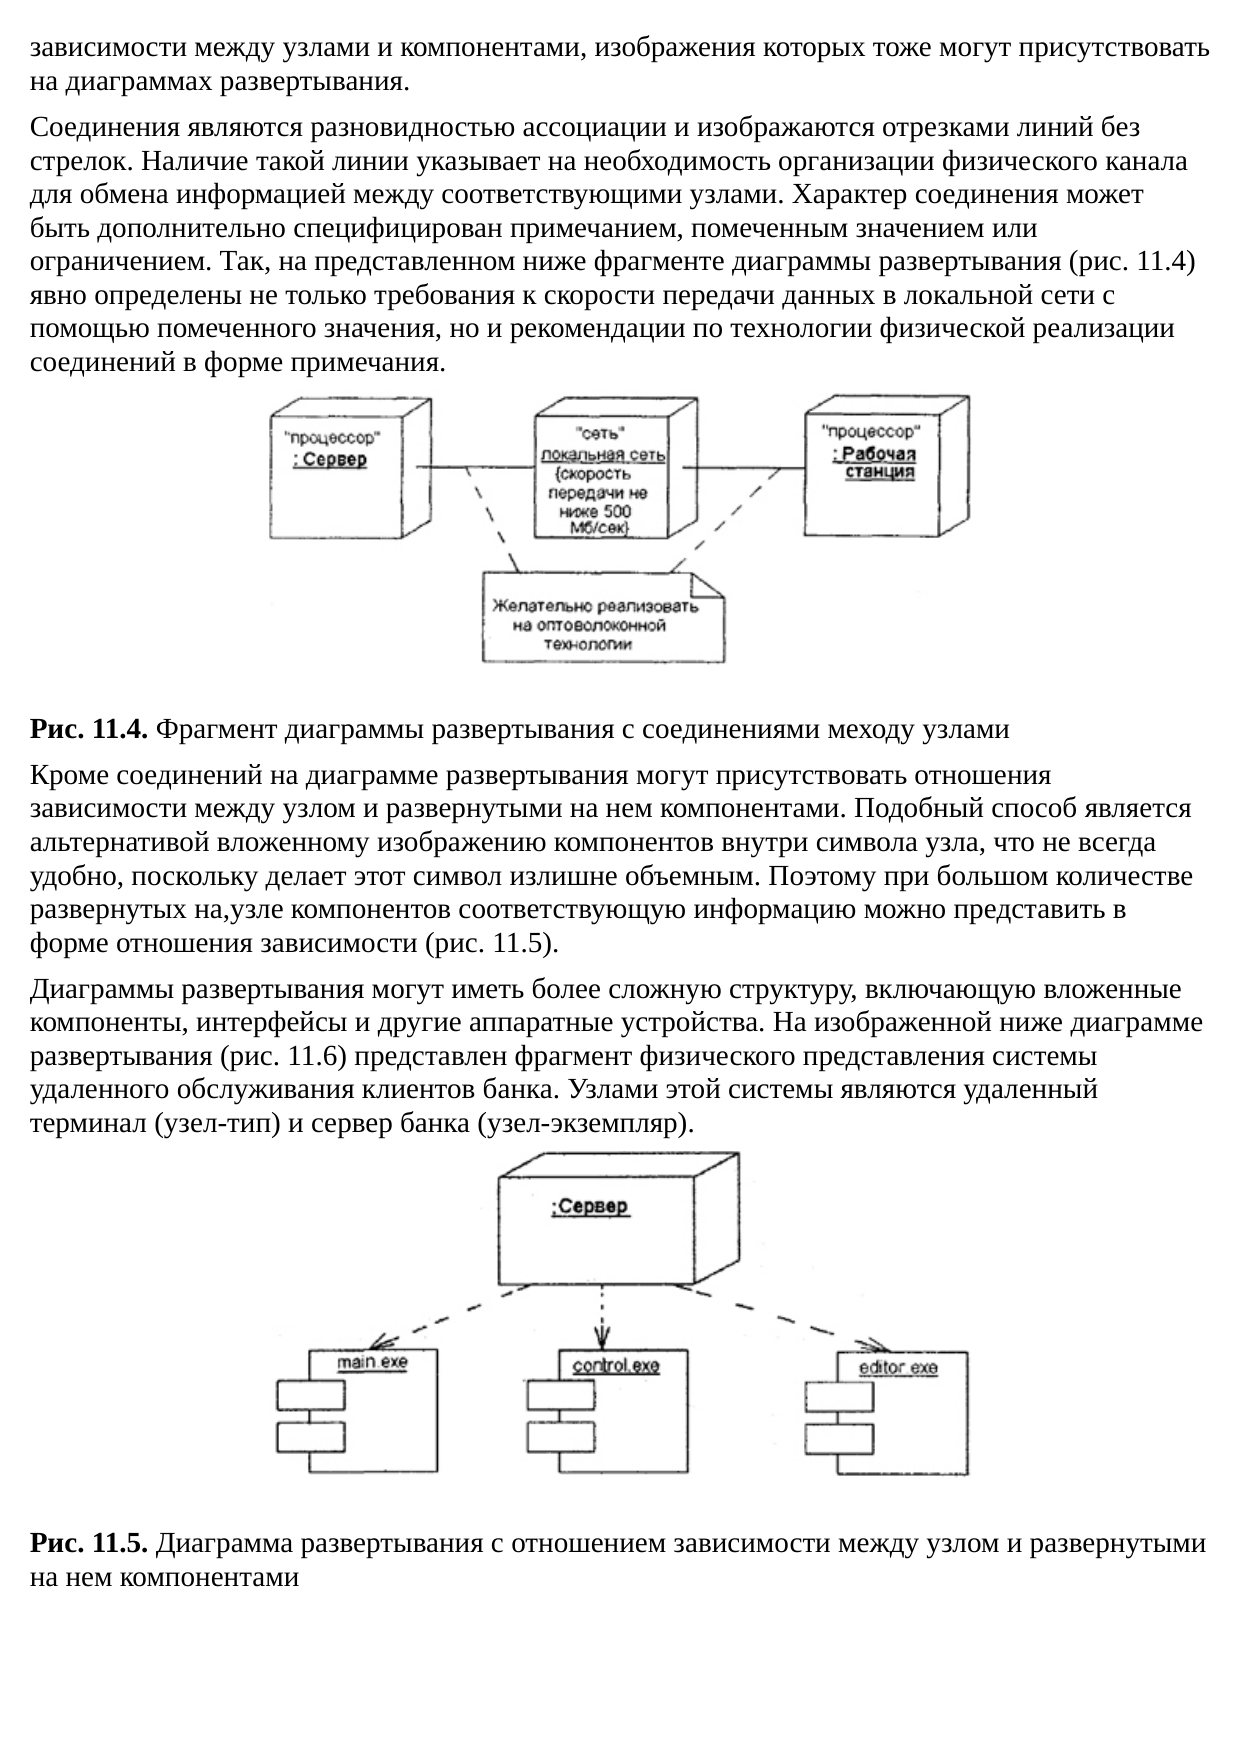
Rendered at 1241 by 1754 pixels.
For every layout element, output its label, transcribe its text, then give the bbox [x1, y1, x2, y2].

picture [268, 1151, 972, 1479]
text Кроме соединений на диаграмме развертывания могут присутствовать отношения зависимости между узлом и развернутыми на нем компонентами. Подобный способ является альтернативой вложенному изображению компонентов внутри символа узла, что не всегда удобно, поскольку делает этот символ излишне объемным. Поэтому при большом количестве развернутых на,узле компонентов соответствующую информацию можно представить в форме отношения зависимости (рис. 11.5). [29, 757, 1211, 958]
text Рис. 11.5. Диаграмма развертывания с отношением зависимости между узлом и развернутыми на нем компонентами [29, 1525, 1211, 1592]
picture [268, 390, 972, 665]
text зависимости между узлами и компонентами, изображения которых тоже могут присутствовать на диаграммах развертывания. [29, 29, 1211, 97]
text Рис. 11.4. Фрагмент диаграммы развертывания с соединениями меходу узлами [29, 711, 1211, 744]
text Диаграммы развертывания могут иметь более сложную структуру, включающую вложенные компоненты, интерфейсы и другие аппаратные устройства. На изображенной ниже диаграмме развертывания (рис. 11.6) представлен фрагмент физического представления системы удаленного обслуживания клиентов банка. Узлами этой системы являются удаленный терминал (узел-тип) и сервер банка (узел-экземпляр). [29, 971, 1211, 1138]
text Соединения являются разновидностью ассоциации и изображаются отрезками линий без стрелок. Наличие такой линии указывает на необходимость организации физического канала для обмена информацией между соответствующими узлами. Характер соединения может быть дополнительно специфицирован примечанием, помеченным значением или ограничением. Так, на представленном ниже фрагменте диаграммы развертывания (рис. 11.4) явно определены не только требования к скорости передачи данных в локальной сети с помощью помеченного значения, но и рекомендации по технологии физической реализации соединений в форме примечания. [29, 109, 1211, 377]
